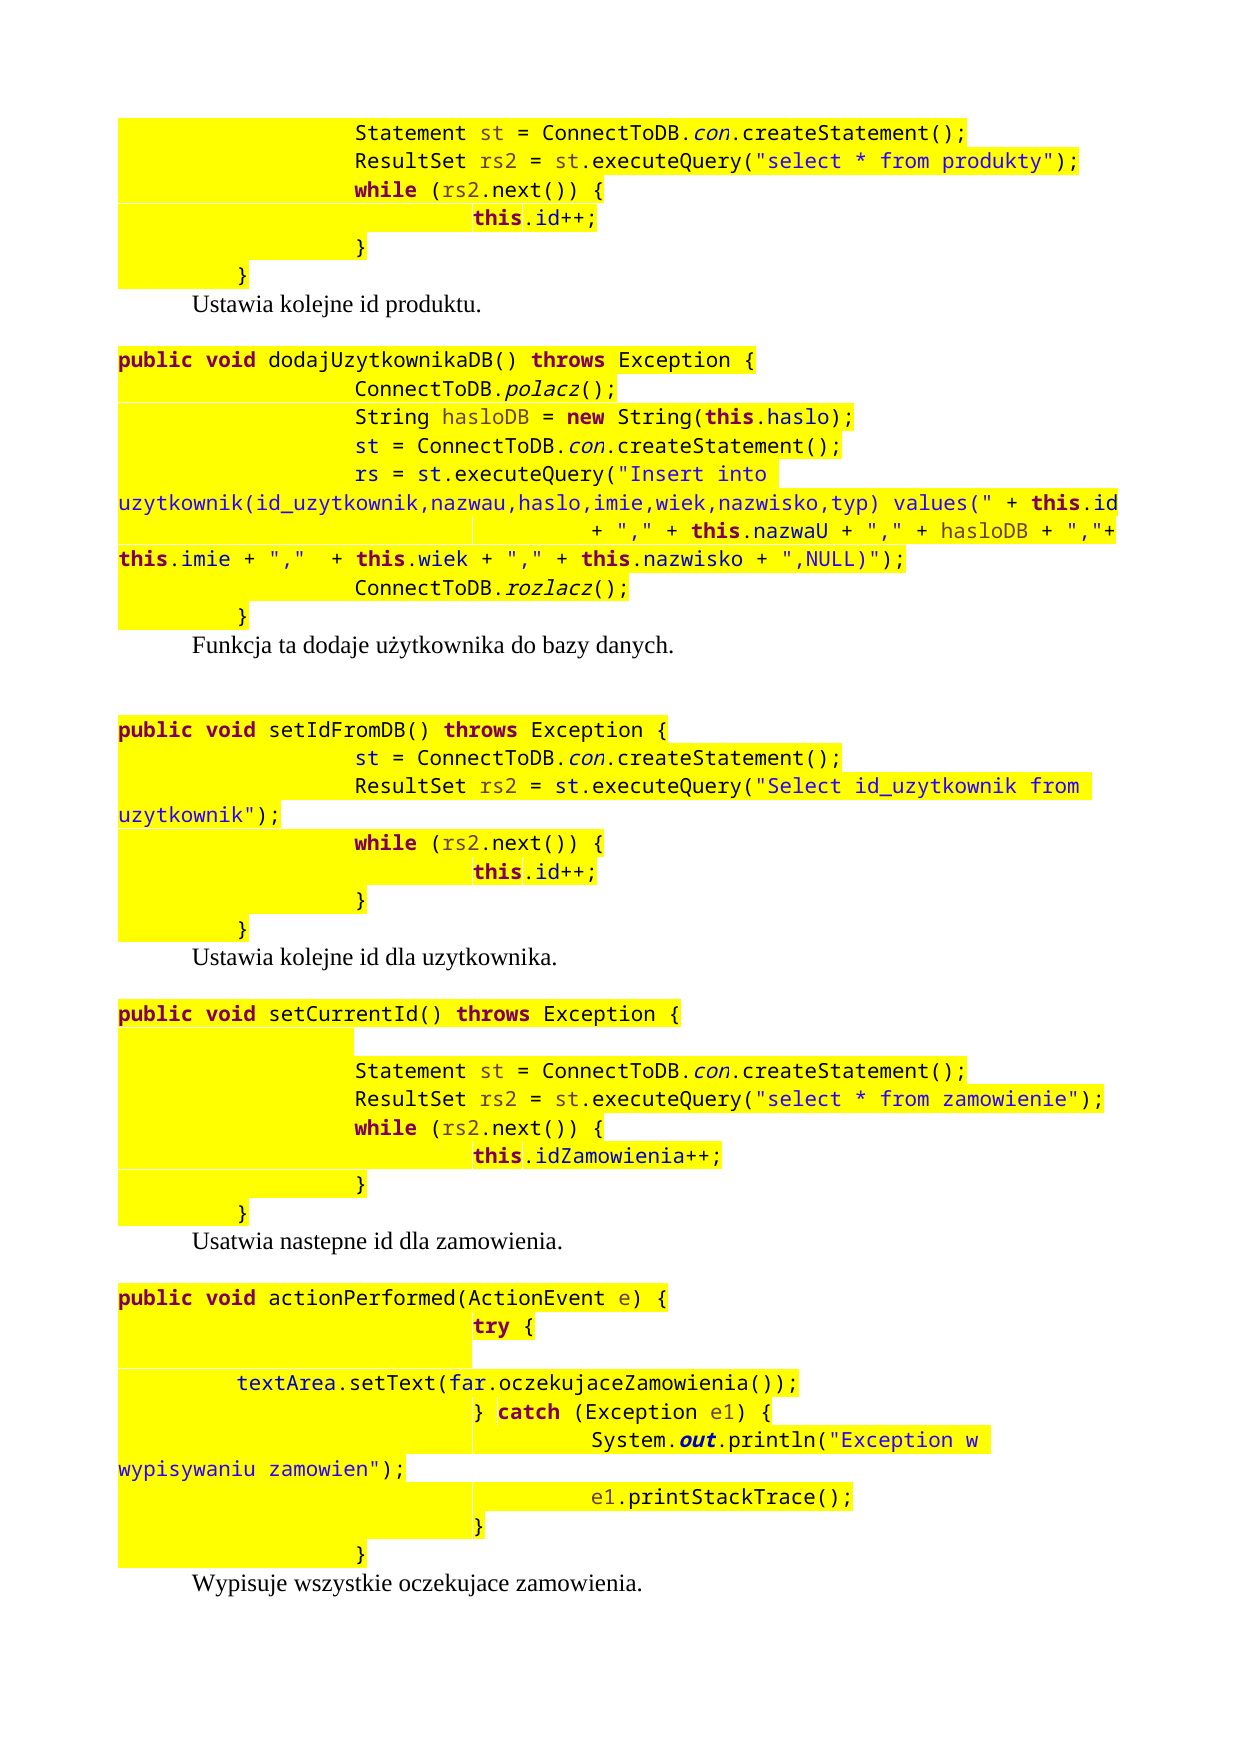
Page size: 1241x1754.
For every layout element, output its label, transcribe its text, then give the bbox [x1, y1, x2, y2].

text ConnectToDB.rozlacz(); [118, 573, 1122, 601]
text } [118, 232, 1122, 260]
text while (rs2.next()) { [118, 828, 1122, 857]
text Wypisuje wszystkie oczekujace zamowienia. [118, 1568, 1122, 1596]
text } [118, 1539, 1122, 1568]
text this.idZamowienia++; [118, 1141, 1122, 1169]
text ConnectToDB.polacz(); [118, 374, 1122, 402]
text while (rs2.next()) { [118, 1113, 1122, 1141]
text Ustawia kolejne id dla uzytkownika. [118, 942, 1122, 971]
text public void actionPerformed(ActionEvent e) { [118, 1283, 1122, 1312]
text this.id++; [118, 857, 1122, 885]
text } [118, 260, 1122, 289]
text Statement st = ConnectToDB.con.createStatement(); [118, 118, 1122, 147]
text } catch (Exception e1) { [118, 1397, 1122, 1425]
text } [118, 1511, 1122, 1539]
text ResultSet rs2 = st.executeQuery("select * from zamowienie"); [118, 1084, 1122, 1113]
text st = ConnectToDB.con.createStatement(); [118, 431, 1122, 459]
text e1.printStackTrace(); [118, 1482, 1122, 1511]
text rs = st.executeQuery("Insert into uzytkownik(id_uzytkownik,nazwau,haslo,imie,wiek,nazwisko,typ) values(" + this.id [118, 459, 1122, 516]
text while (rs2.next()) { [118, 175, 1122, 203]
text ResultSet rs2 = st.executeQuery("select * from produkty"); [118, 147, 1122, 175]
text Funkcja ta dodaje użytkownika do bazy danych. [118, 630, 1122, 659]
text Ustawia kolejne id produktu. [118, 289, 1122, 317]
text textArea.setText(far.oczekujaceZamowienia()); [118, 1340, 1122, 1397]
text } [118, 885, 1122, 914]
text try { [118, 1312, 1122, 1340]
text st = ConnectToDB.con.createStatement(); [118, 743, 1122, 772]
text } [118, 1198, 1122, 1226]
text Usatwia nastepne id dla zamowienia. [118, 1226, 1122, 1255]
text this.id++; [118, 203, 1122, 232]
text public void dodajUzytkownikaDB() throws Exception { [118, 346, 1122, 374]
text ResultSet rs2 = st.executeQuery("Select id_uzytkownik from uzytkownik"); [118, 772, 1122, 828]
text } [118, 1169, 1122, 1198]
text System.out.println("Exception w wypisywaniu zamowien"); [118, 1425, 1122, 1482]
text String hasloDB = new String(this.haslo); [118, 402, 1122, 431]
text + "," + this.nazwaU + "," + hasloDB + ","+ this.imie + "," + this.wiek + "," + this.nazwisko + ",NULL)"); [118, 516, 1122, 573]
text Statement st = ConnectToDB.con.createStatement(); [118, 1056, 1122, 1084]
text } [118, 601, 1122, 630]
text } [118, 914, 1122, 942]
text public void setCurrentId() throws Exception { [118, 999, 1122, 1027]
text public void setIdFromDB() throws Exception { [118, 715, 1122, 743]
